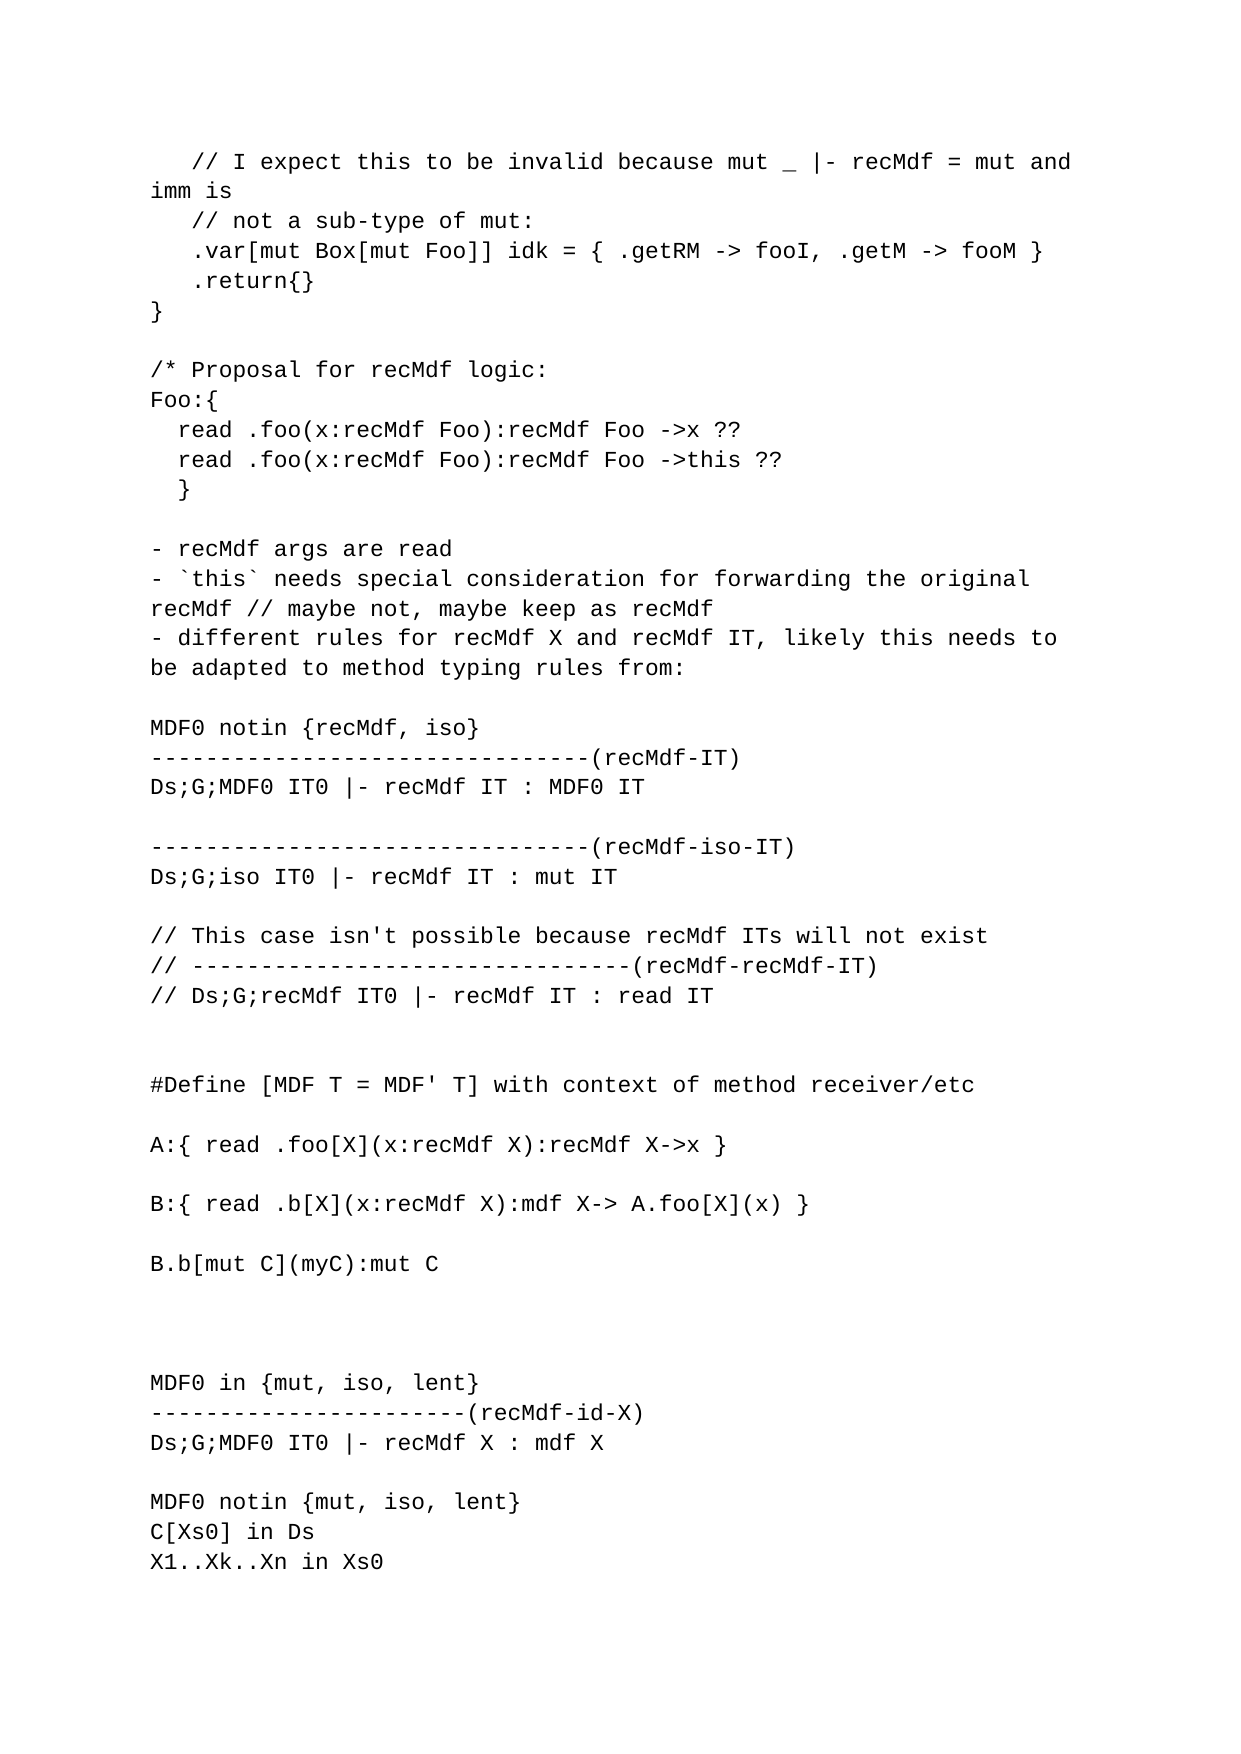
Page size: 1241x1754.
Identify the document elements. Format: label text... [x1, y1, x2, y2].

text Ds;G;MDF0 IT0 |- recMdf IT : MDF0 IT [150, 776, 1090, 802]
text } [150, 478, 1090, 504]
text MDF0 in {mut, iso, lent} [150, 1371, 1090, 1397]
text X1..Xk..Xn in Xs0 [150, 1550, 1090, 1576]
text B.b[mut C](myC):mut C [150, 1252, 1090, 1278]
text /* Proposal for recMdf logic: [150, 358, 1090, 384]
text Ds;G;MDF0 IT0 |- recMdf X : mdf X [150, 1431, 1090, 1457]
text C[Xs0] in Ds [150, 1520, 1090, 1546]
text A:{ read .foo[X](x:recMdf X):recMdf X->x } [150, 1133, 1090, 1159]
text --------------------------------(recMdf-IT) [150, 746, 1090, 772]
text // I expect this to be invalid because mut _ |- recMdf = mut and imm is [150, 150, 1090, 206]
text #Define [MDF T = MDF' T] with context of method receiver/etc [150, 1073, 1090, 1099]
text // not a sub-type of mut: [150, 209, 1090, 236]
text } [150, 299, 1090, 325]
text - recMdf args are read [150, 537, 1090, 563]
text B:{ read .b[X](x:recMdf X):mdf X-> A.foo[X](x) } [150, 1193, 1090, 1219]
text // Ds;G;recMdf IT0 |- recMdf IT : read IT [150, 984, 1090, 1010]
text MDF0 notin {recMdf, iso} [150, 716, 1090, 742]
text read .foo(x:recMdf Foo):recMdf Foo ->x ?? [150, 418, 1090, 444]
text --------------------------------(recMdf-iso-IT) [150, 835, 1090, 861]
text .var[mut Box[mut Foo]] idk = { .getRM -> fooI, .getM -> fooM } [150, 239, 1090, 265]
text -----------------------(recMdf-id-X) [150, 1401, 1090, 1427]
text Ds;G;iso IT0 |- recMdf IT : mut IT [150, 865, 1090, 891]
text MDF0 notin {mut, iso, lent} [150, 1491, 1090, 1517]
text Foo:{ [150, 388, 1090, 414]
text read .foo(x:recMdf Foo):recMdf Foo ->this ?? [150, 448, 1090, 474]
text .return{} [150, 269, 1090, 295]
text - `this` needs special consideration for forwarding the original recMdf // maybe not, maybe keep as recMdf [150, 567, 1090, 623]
text // This case isn't possible because recMdf ITs will not exist [150, 924, 1090, 951]
text // --------------------------------(recMdf-recMdf-IT) [150, 954, 1090, 980]
text - different rules for recMdf X and recMdf IT, likely this needs to be adapted to method typing rules from: [150, 627, 1090, 682]
